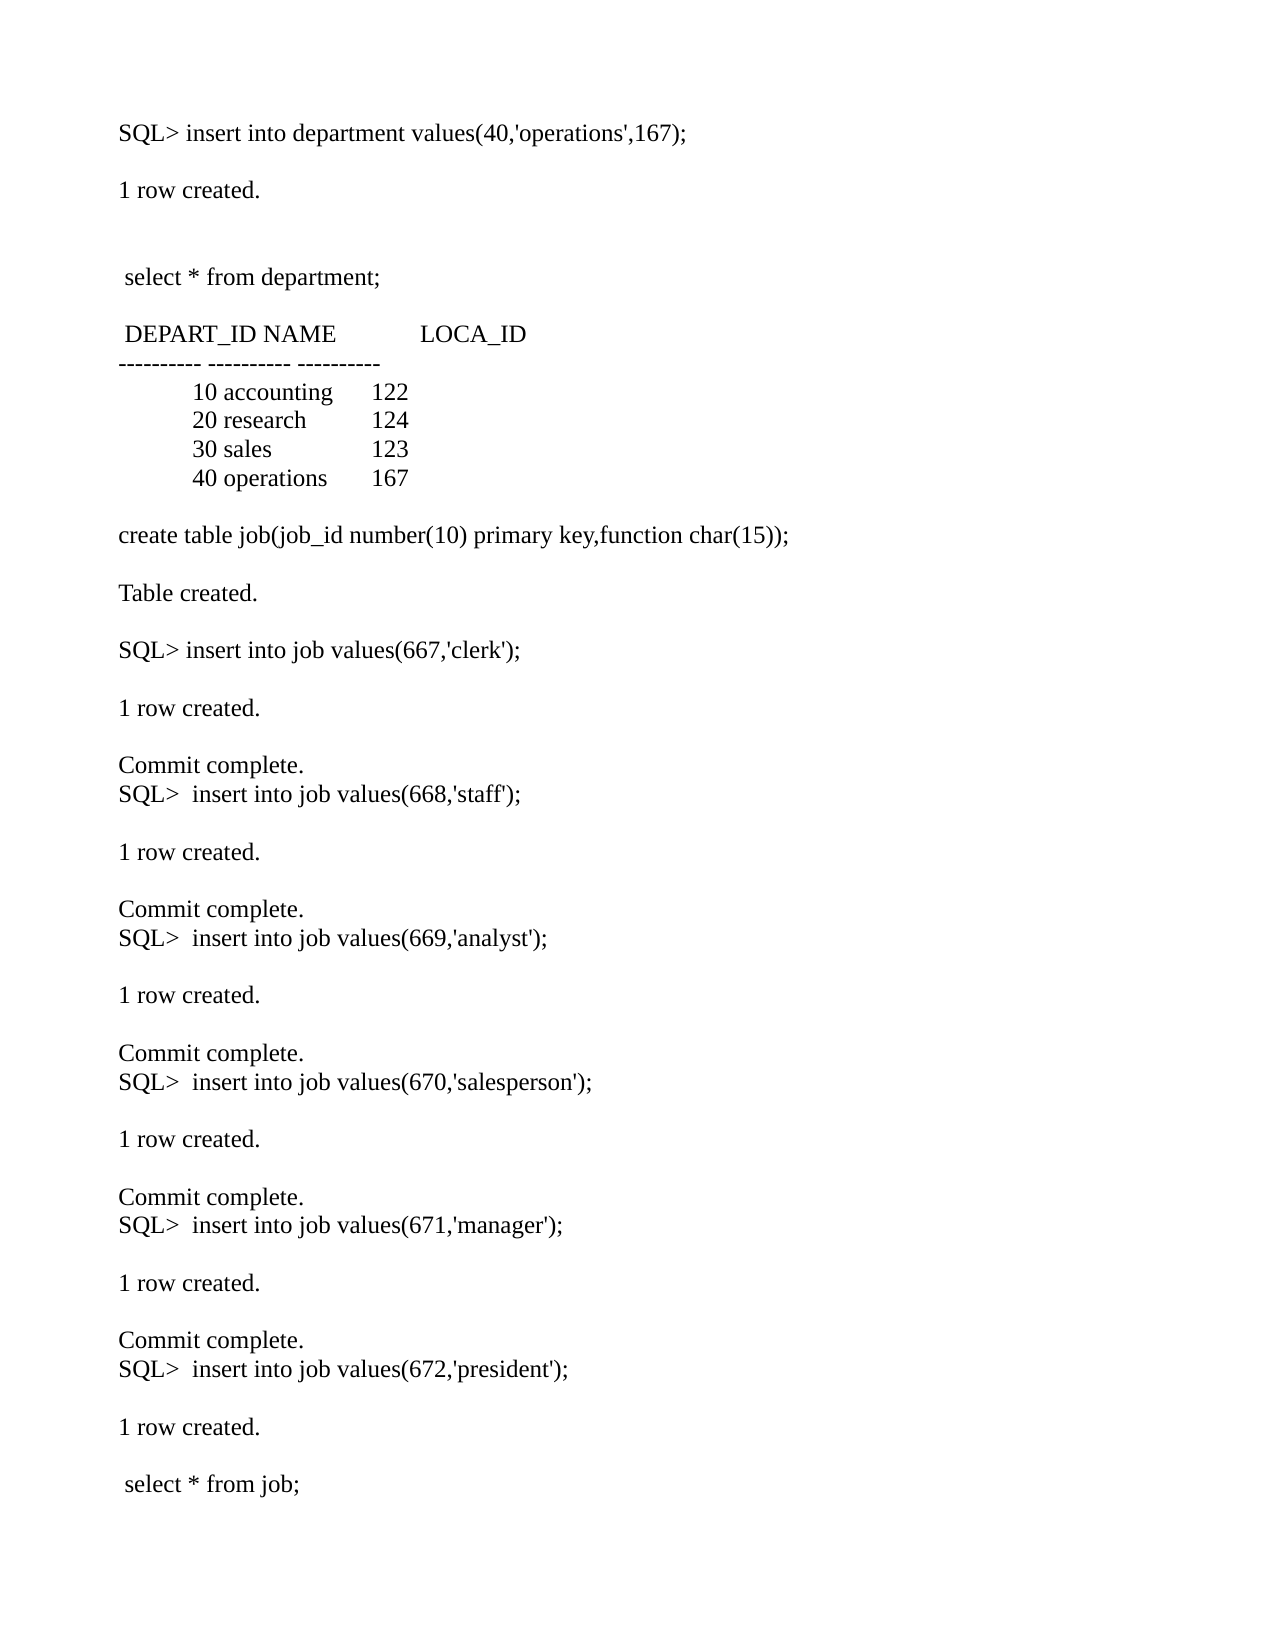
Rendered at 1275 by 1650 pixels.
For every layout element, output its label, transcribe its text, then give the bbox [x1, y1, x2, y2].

text 20 research 124 [118, 406, 1157, 434]
text SQL> insert into job values(672,'president'); [118, 1354, 1157, 1383]
text select * from department; [118, 262, 1157, 291]
text select * from job; [118, 1469, 1157, 1498]
text Commit complete. [118, 1326, 1157, 1354]
text Commit complete. [118, 1182, 1157, 1211]
text 10 accounting 122 [118, 377, 1157, 406]
text SQL> insert into job values(667,'clerk'); [118, 636, 1157, 664]
text Commit complete. [118, 751, 1157, 779]
text 1 row created. [118, 176, 1157, 204]
text SQL> insert into job values(671,'manager'); [118, 1211, 1157, 1239]
text SQL> insert into job values(669,'analyst'); [118, 923, 1157, 952]
text SQL> insert into department values(40,'operations',167); [118, 118, 1157, 147]
text 1 row created. [118, 981, 1157, 1009]
text 40 operations 167 [118, 463, 1157, 492]
text DEPART_ID NAME LOCA_ID [118, 319, 1157, 348]
text 1 row created. [118, 693, 1157, 722]
text 1 row created. [118, 1124, 1157, 1153]
text Commit complete. [118, 1038, 1157, 1067]
text SQL> insert into job values(670,'salesperson'); [118, 1067, 1157, 1096]
text Commit complete. [118, 894, 1157, 923]
text 1 row created. [118, 1268, 1157, 1297]
text Table created. [118, 578, 1157, 607]
text create table job(job_id number(10) primary key,function char(15)); [118, 521, 1157, 549]
text ---------- ---------- ---------- [118, 348, 1157, 377]
text 30 sales 123 [118, 434, 1157, 463]
text 1 row created. [118, 1412, 1157, 1441]
text 1 row created. [118, 837, 1157, 866]
text SQL> insert into job values(668,'staff'); [118, 779, 1157, 808]
